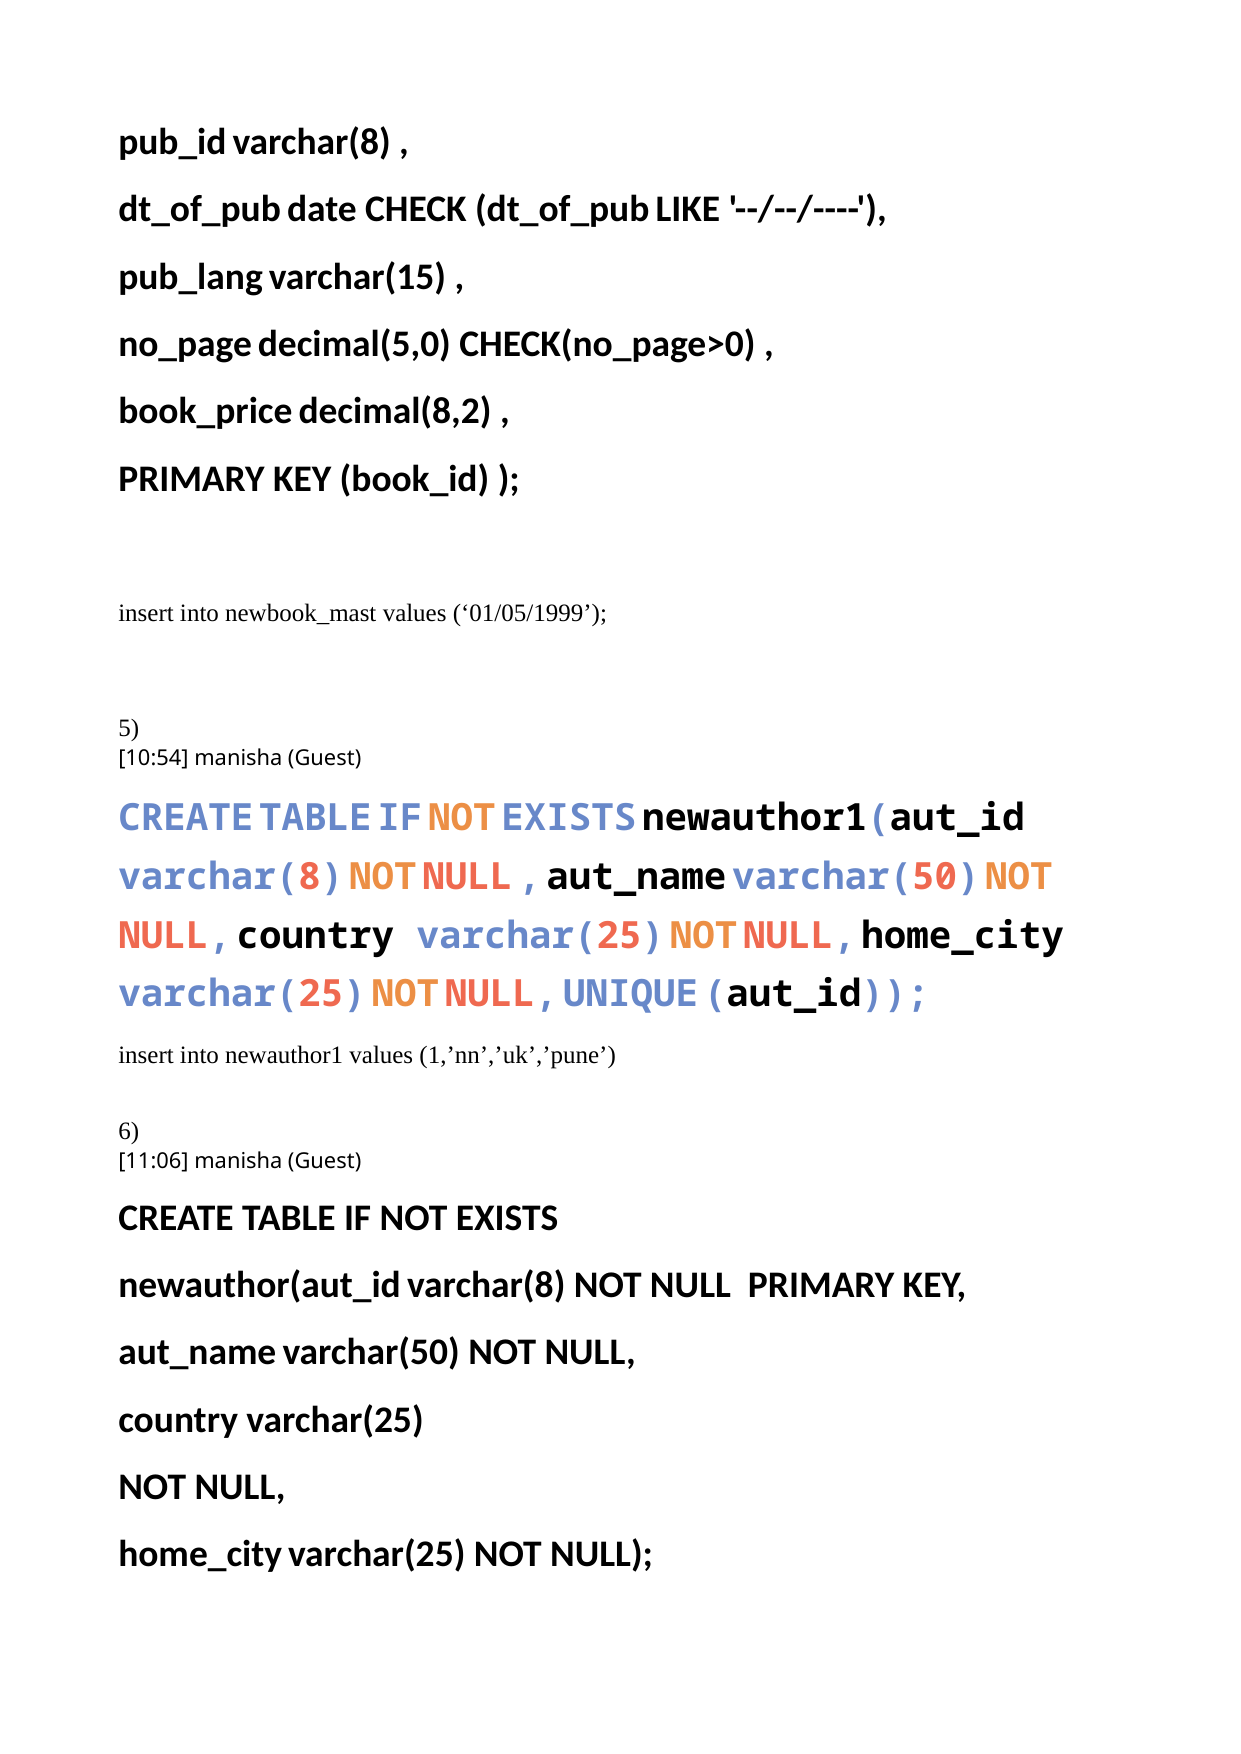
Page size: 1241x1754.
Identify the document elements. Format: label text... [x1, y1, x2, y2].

text [11:06] manisha (Guest) [118, 1145, 1122, 1175]
text CREATE TABLE IF NOT EXISTS [118, 1194, 1122, 1239]
text home_city varchar(25) NOT NULL); [118, 1530, 1122, 1576]
text dt_of_pub date CHECK (dt_of_pub LIKE '--/--/----'), [118, 185, 1122, 231]
text newauthor(aut_id varchar(8) NOT NULL PRIMARY KEY, [118, 1261, 1122, 1307]
text insert into newbook_mast values (‘01/05/1999’); [118, 598, 1122, 627]
text [10:54] manisha (Guest) [118, 742, 1122, 772]
text pub_id varchar(8) , [118, 118, 1122, 164]
text 5) [118, 713, 1122, 742]
text CREATE TABLE IF NOT EXISTS newauthor1(aut_id varchar(8) NOT NULL , aut_name varchar(50) NOT NULL, country varchar(25) NOT NULL, home_city varchar(25) NOT NULL, UNIQUE (aut_id)); [118, 791, 1122, 1018]
text NOT NULL, [118, 1463, 1122, 1509]
text pub_lang varchar(15) , [118, 253, 1122, 298]
text no_page decimal(5,0) CHECK(no_page>0) , [118, 320, 1122, 366]
text insert into newauthor1 values (1,’nn’,’uk’,’pune’) [118, 1040, 1122, 1069]
text PRIMARY KEY (book_id) ); [118, 454, 1122, 500]
text aut_name varchar(50) NOT NULL, [118, 1328, 1122, 1374]
text country varchar(25) [118, 1396, 1122, 1441]
text 6) [118, 1116, 1122, 1145]
text book_price decimal(8,2) , [118, 387, 1122, 433]
